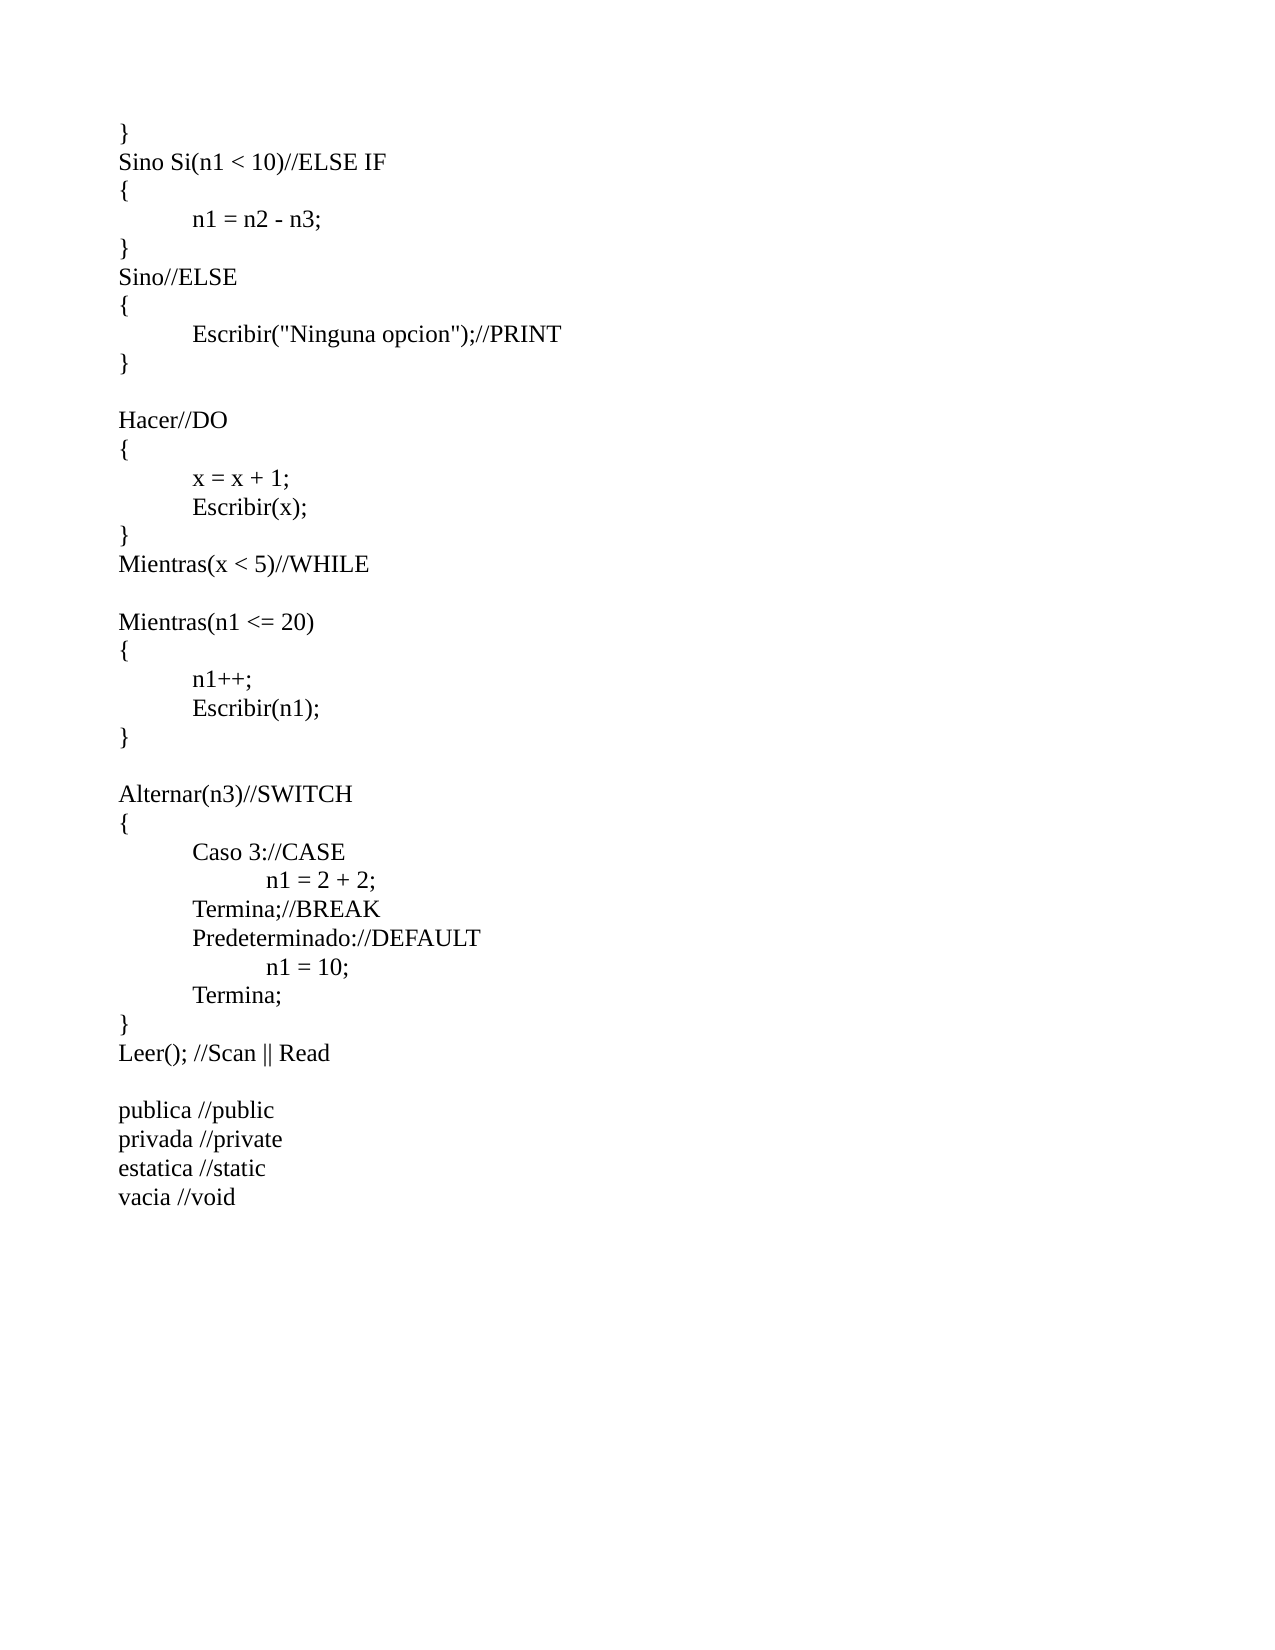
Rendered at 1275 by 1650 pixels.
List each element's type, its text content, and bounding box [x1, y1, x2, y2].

text n1 = n2 - n3; [118, 204, 1157, 233]
text privada //private [118, 1124, 1157, 1153]
text { [118, 291, 1157, 319]
text Termina; [118, 981, 1157, 1009]
text Alternar(n3)//SWITCH [118, 779, 1157, 808]
text Sino Si(n1 < 10)//ELSE IF [118, 147, 1157, 176]
text estatica //static [118, 1153, 1157, 1182]
text x = x + 1; [118, 463, 1157, 492]
text Mientras(x < 5)//WHILE [118, 549, 1157, 578]
text Escribir("Ninguna opcion");//PRINT [118, 319, 1157, 348]
text } [118, 348, 1157, 377]
text { [118, 636, 1157, 664]
text publica //public [118, 1096, 1157, 1124]
text vacia //void [118, 1182, 1157, 1211]
text Predeterminado://DEFAULT [118, 923, 1157, 952]
text Sino//ELSE [118, 262, 1157, 291]
text } [118, 118, 1157, 147]
text { [118, 808, 1157, 837]
text Termina;//BREAK [118, 894, 1157, 923]
text n1 = 10; [118, 952, 1157, 981]
text Caso 3://CASE [118, 837, 1157, 866]
text Leer(); //Scan || Read [118, 1038, 1157, 1067]
text Hacer//DO [118, 406, 1157, 434]
text n1++; [118, 664, 1157, 693]
text Escribir(x); [118, 492, 1157, 521]
text Escribir(n1); [118, 693, 1157, 722]
text n1 = 2 + 2; [118, 866, 1157, 894]
text { [118, 434, 1157, 463]
text { [118, 176, 1157, 204]
text } [118, 722, 1157, 751]
text } [118, 233, 1157, 262]
text } [118, 1009, 1157, 1038]
text } [118, 521, 1157, 549]
text Mientras(n1 <= 20) [118, 607, 1157, 636]
